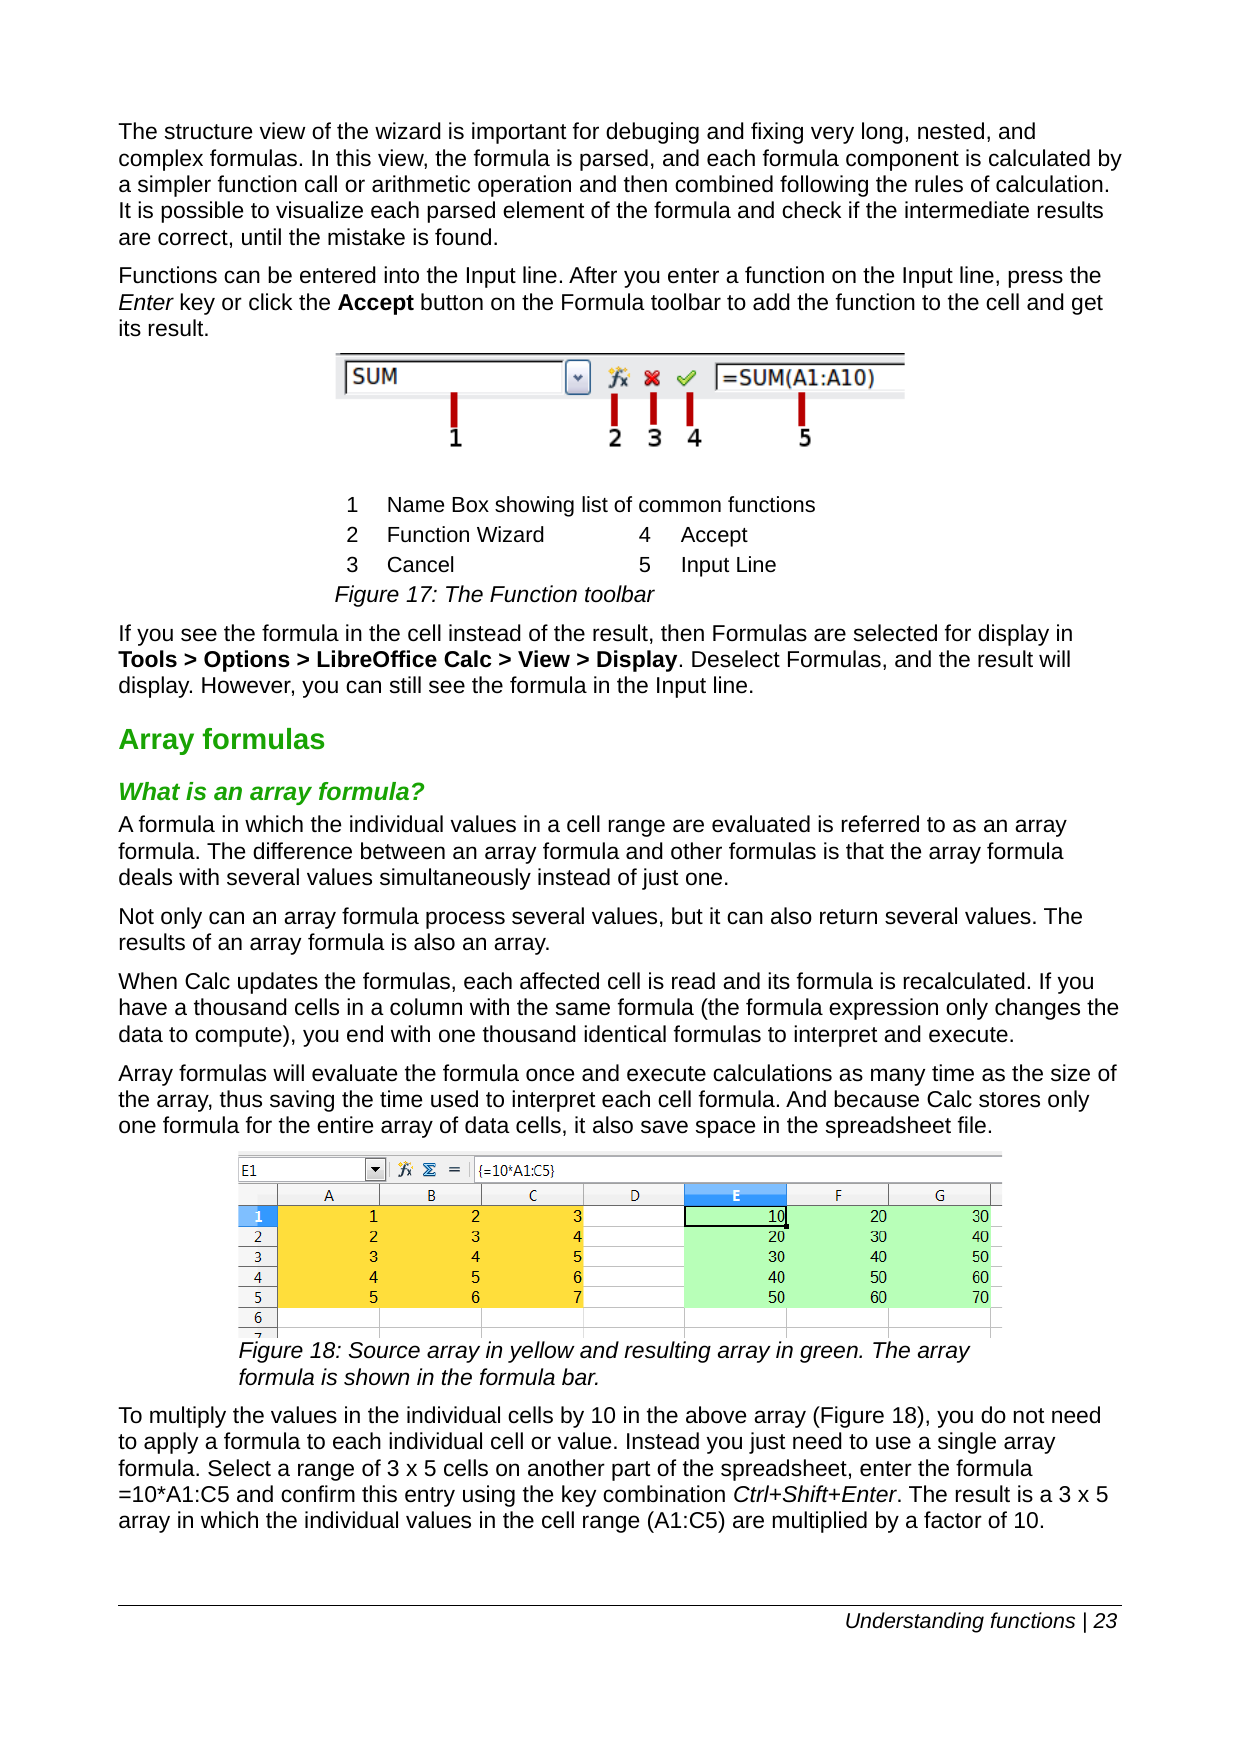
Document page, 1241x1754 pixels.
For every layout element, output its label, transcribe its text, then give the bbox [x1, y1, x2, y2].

text To multiply the values in the individual cells by 10 in the above array (Figure 18), you do not need to apply a formula to each individual cell or value. Instead you just need to use a single array formula. Select a range of 3 x 5 cells on another part of the spreadsheet, enter the formula =10*A1:C5 and confirm this entry using the key combination Ctrl+Shift+Enter. The result is a 3 x 5 array in which the individual values in the cell range (A1:C5) are multiplied by a factor of 10. [118, 1402, 1122, 1534]
text When Calc updates the formulas, each affected cell is read and its formula is recalculated. If you have a thousand cells in a column with the same formula (the formula expression only changes the data to compute), you end with one thousand identical formulas to interpret and execute. [118, 968, 1122, 1047]
text Not only can an array formula process several values, but it can also return several values. The results of an array formula is also an array. [118, 903, 1122, 956]
text Figure 18: Source array in yellow and resulting array in green. The array formula is shown in the formula bar. [238, 1338, 1002, 1390]
text Array formulas will evaluate the formula once and execute calculations as many time as the size of the array, thus saving the time used to interpret each cell formula. And because Calc stores only one formula for the entire array of data cells, it also save space in the spreadsheet file. [118, 1059, 1122, 1139]
subtitle What is an array formula? [118, 777, 1122, 805]
table_cell 4 [627, 522, 669, 551]
table_cell 5 [627, 551, 669, 581]
text The structure view of the wizard is important for debuging and fixing very long, nested, and complex formulas. In this view, the formula is parsed, and each formula component is calculated by a simpler function call or arithmetic operation and then combined following the rules of calculation. It is possible to visualize each parsed element of the formula and check if the intermediate results are correct, until the mistake is found. [118, 118, 1122, 250]
text Figure 17: The Function toolbar [334, 581, 906, 608]
text Functions can be entered into the Input line. After you enter a function on the Input line, press the Enter key or click the Accept button on the Formula toolbar to add the function to the cell and get its result. [118, 262, 1122, 341]
table_cell Accept [669, 522, 905, 551]
table_cell 3 [334, 551, 375, 581]
table_cell 2 [334, 522, 375, 551]
table_cell Cancel [375, 551, 627, 581]
text A formula in which the individual values in a cell range are evaluated is referred to as an array formula. The difference between an array formula and other formulas is that the array formula deals with several values simultaneously instead of just one. [118, 811, 1122, 890]
table_header 1 [334, 492, 375, 522]
table_cell Function Wizard [375, 522, 627, 551]
picture [335, 353, 905, 463]
subtitle Array formulas [118, 722, 1122, 756]
text If you see the formula in the cell instead of the result, then Formulas are selected for display in Tools > Options > LibreOffice Calc > View > Display. Deselect Formulas, and the result will display. However, you can still see the formula in the Input line. [118, 620, 1122, 699]
table_header Name Box showing list of common functions [375, 492, 905, 522]
table_cell Input Line [669, 551, 905, 581]
picture [238, 1151, 1003, 1338]
